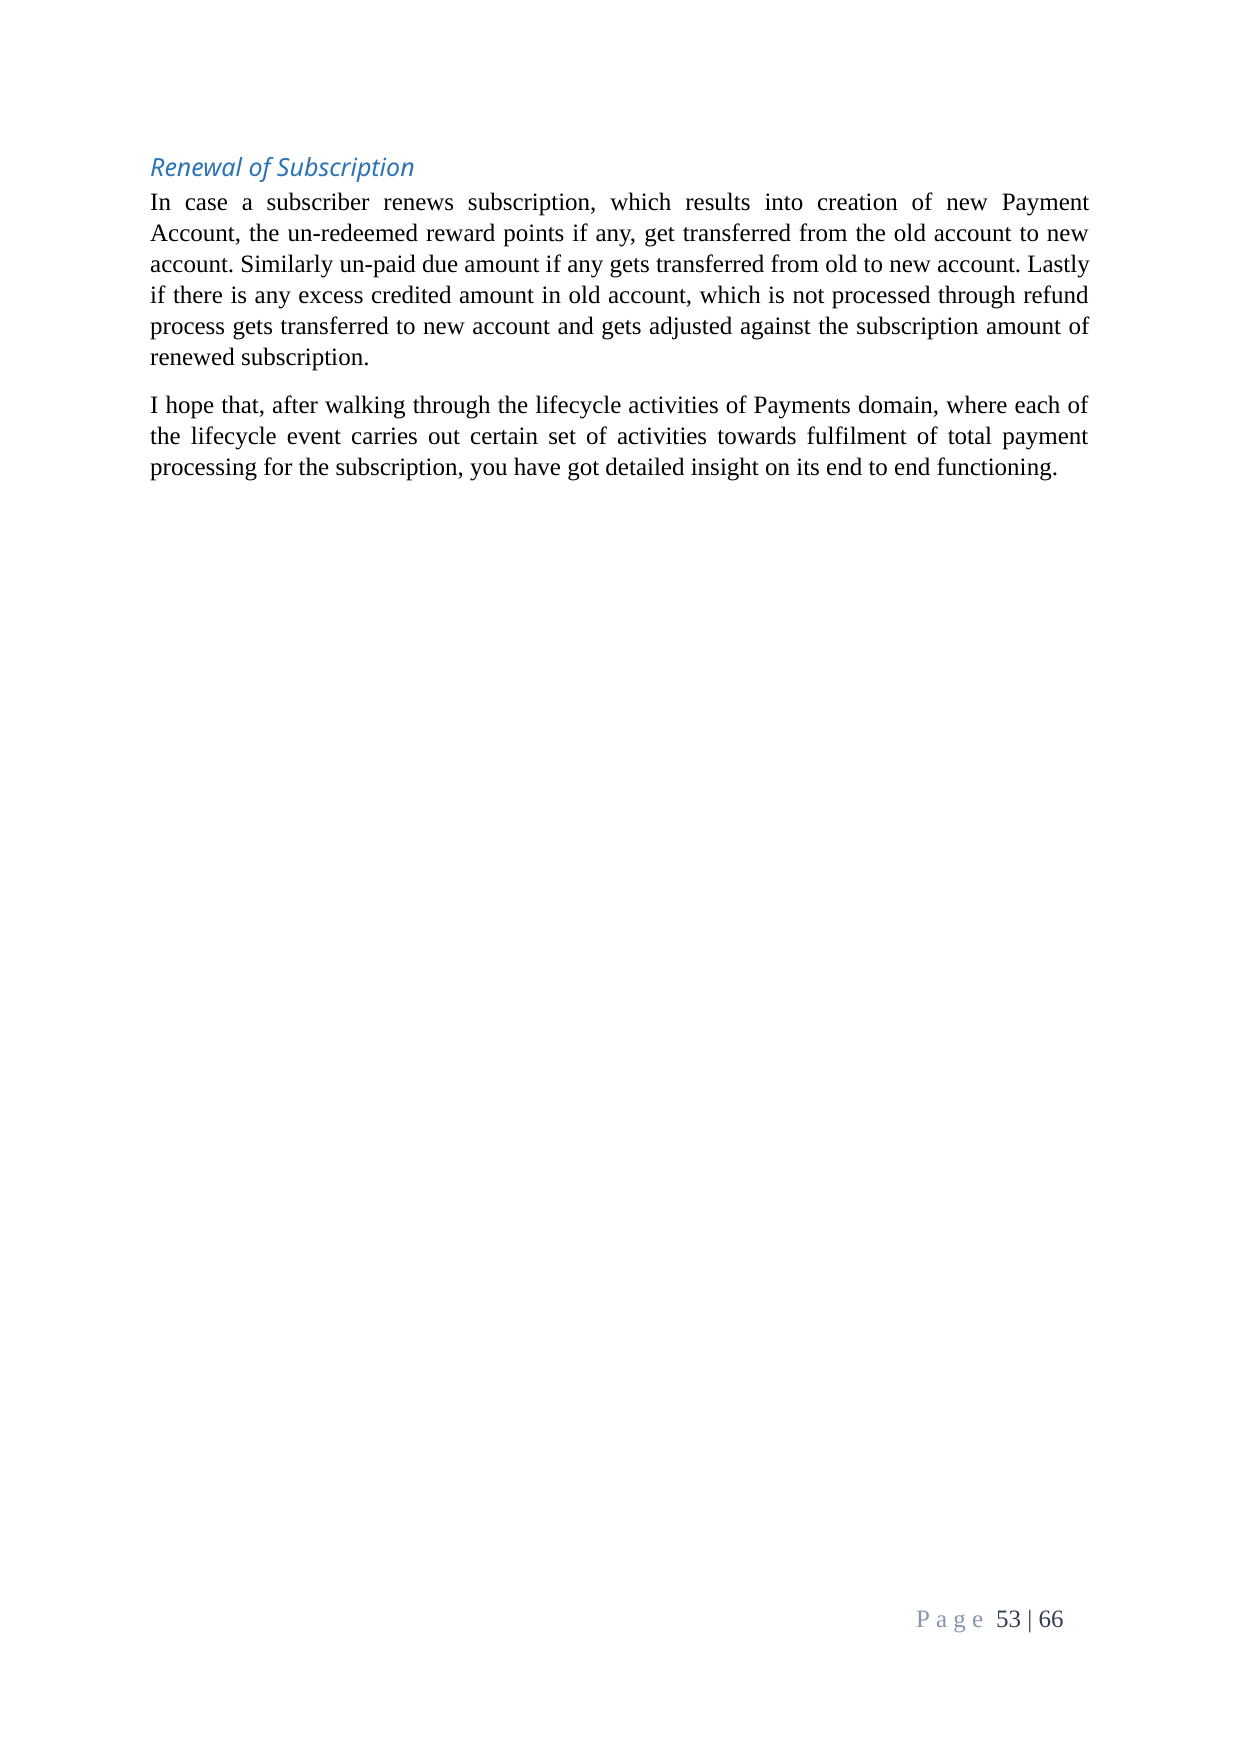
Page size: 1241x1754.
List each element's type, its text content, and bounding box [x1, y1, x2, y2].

text In case a subscriber renews subscription, which results into creation of new Payment Account, the un-redeemed reward points if any, get transferred from the old account to new account. Similarly un-paid due amount if any gets transferred from old to new account. Lastly if there is any excess credited amount in old account, which is not processed through refund process gets transferred to new account and gets adjusted against the subscription amount of renewed subscription. [150, 187, 1090, 371]
text I hope that, after walking through the lifecycle activities of Payments domain, where each of the lifecycle event carries out certain set of activities towards fulfilment of total payment processing for the subscription, you have got detailed insight on its end to end functioning. [150, 390, 1090, 481]
subtitle Renewal of Subscription [150, 150, 1090, 184]
